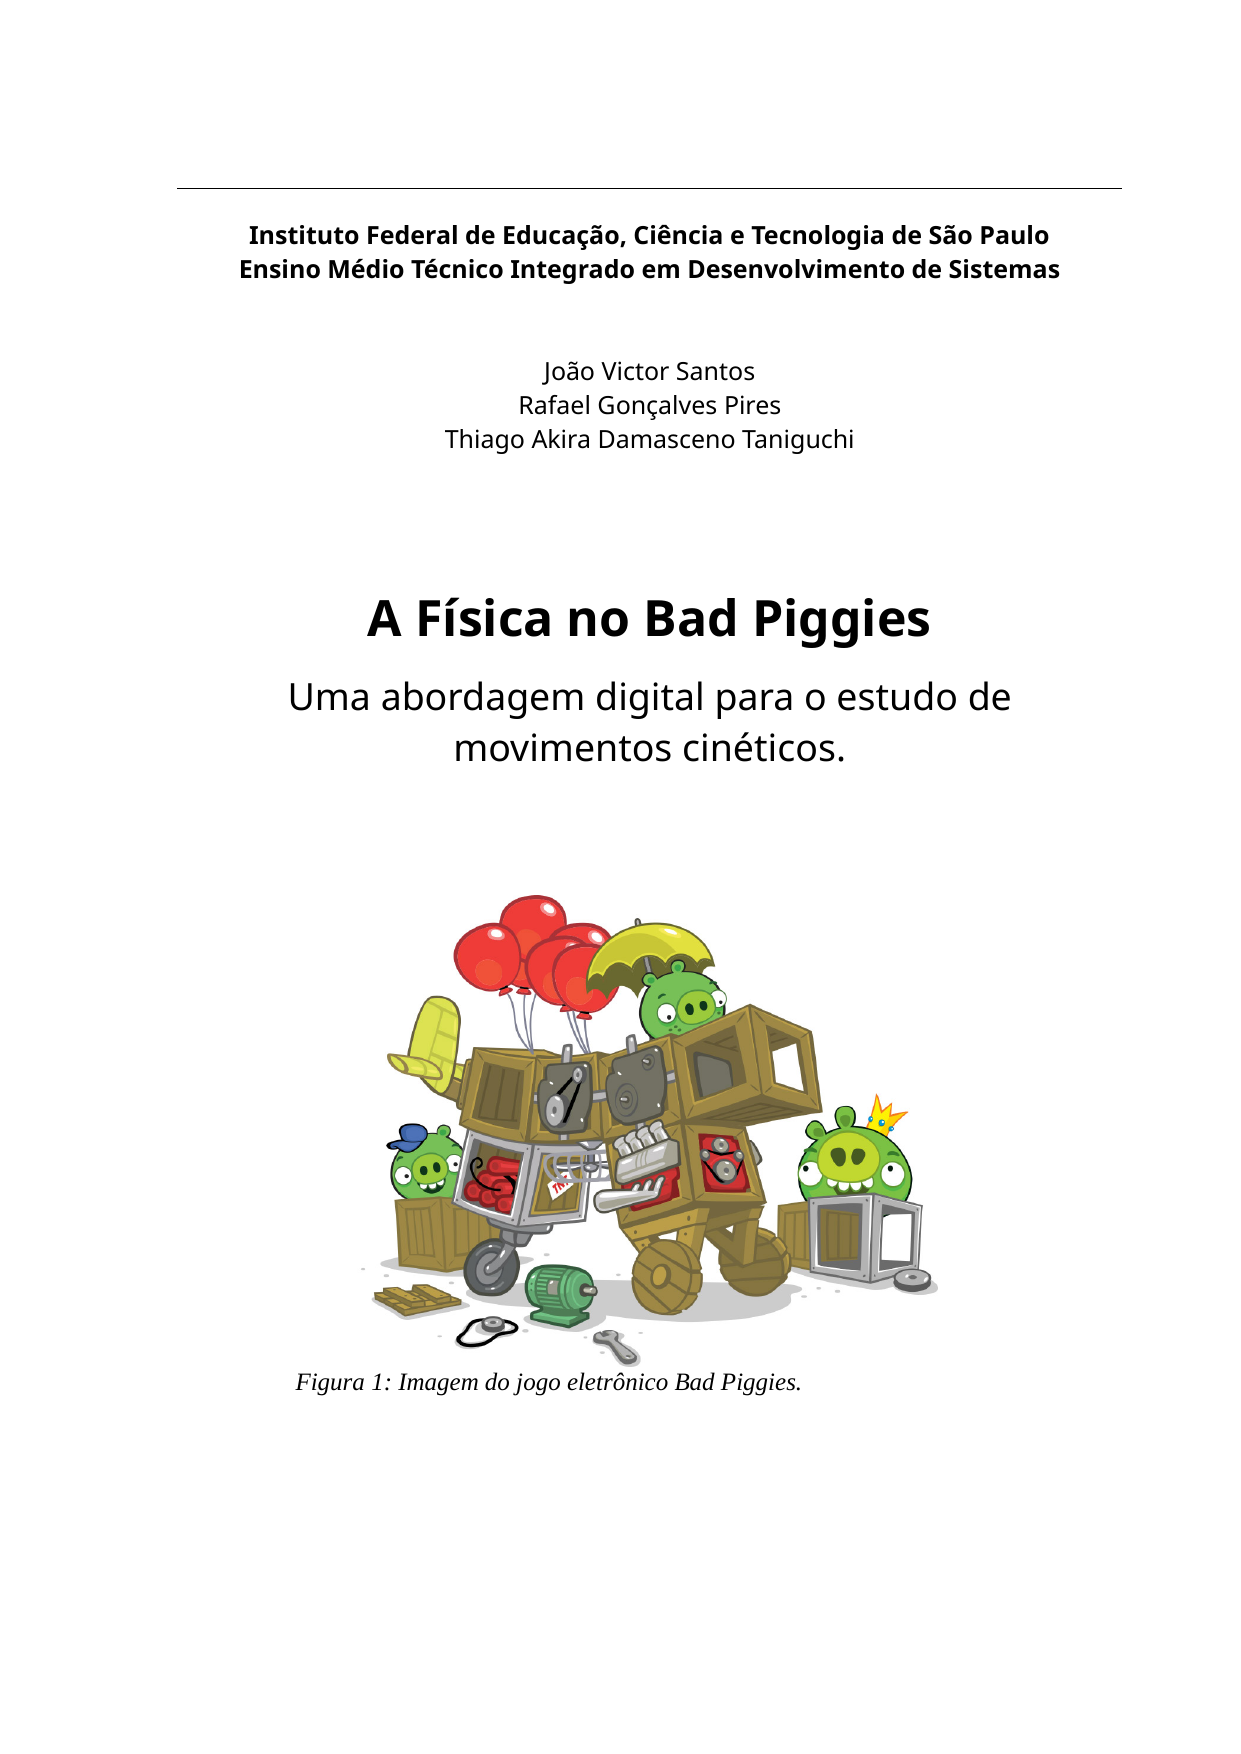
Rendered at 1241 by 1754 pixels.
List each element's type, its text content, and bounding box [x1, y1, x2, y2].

text Thiago Akira Damasceno Taniguchi [177, 422, 1122, 456]
picture [295, 895, 1004, 1367]
subtitle Uma abordagem digital para o estudo de movimentos cinéticos. [177, 670, 1122, 772]
text Rafael Gonçalves Pires [177, 388, 1122, 422]
title A Física no Bad Piggies [177, 583, 1122, 651]
text Instituto Federal de Educação, Ciência e Tecnologia de São Paulo [177, 217, 1122, 251]
text João Victor Santos [177, 354, 1122, 388]
text Figura 1: Imagem do jogo eletrônico Bad Piggies. [295, 1367, 1004, 1396]
text Ensino Médio Técnico Integrado em Desenvolvimento de Sistemas [177, 251, 1122, 286]
